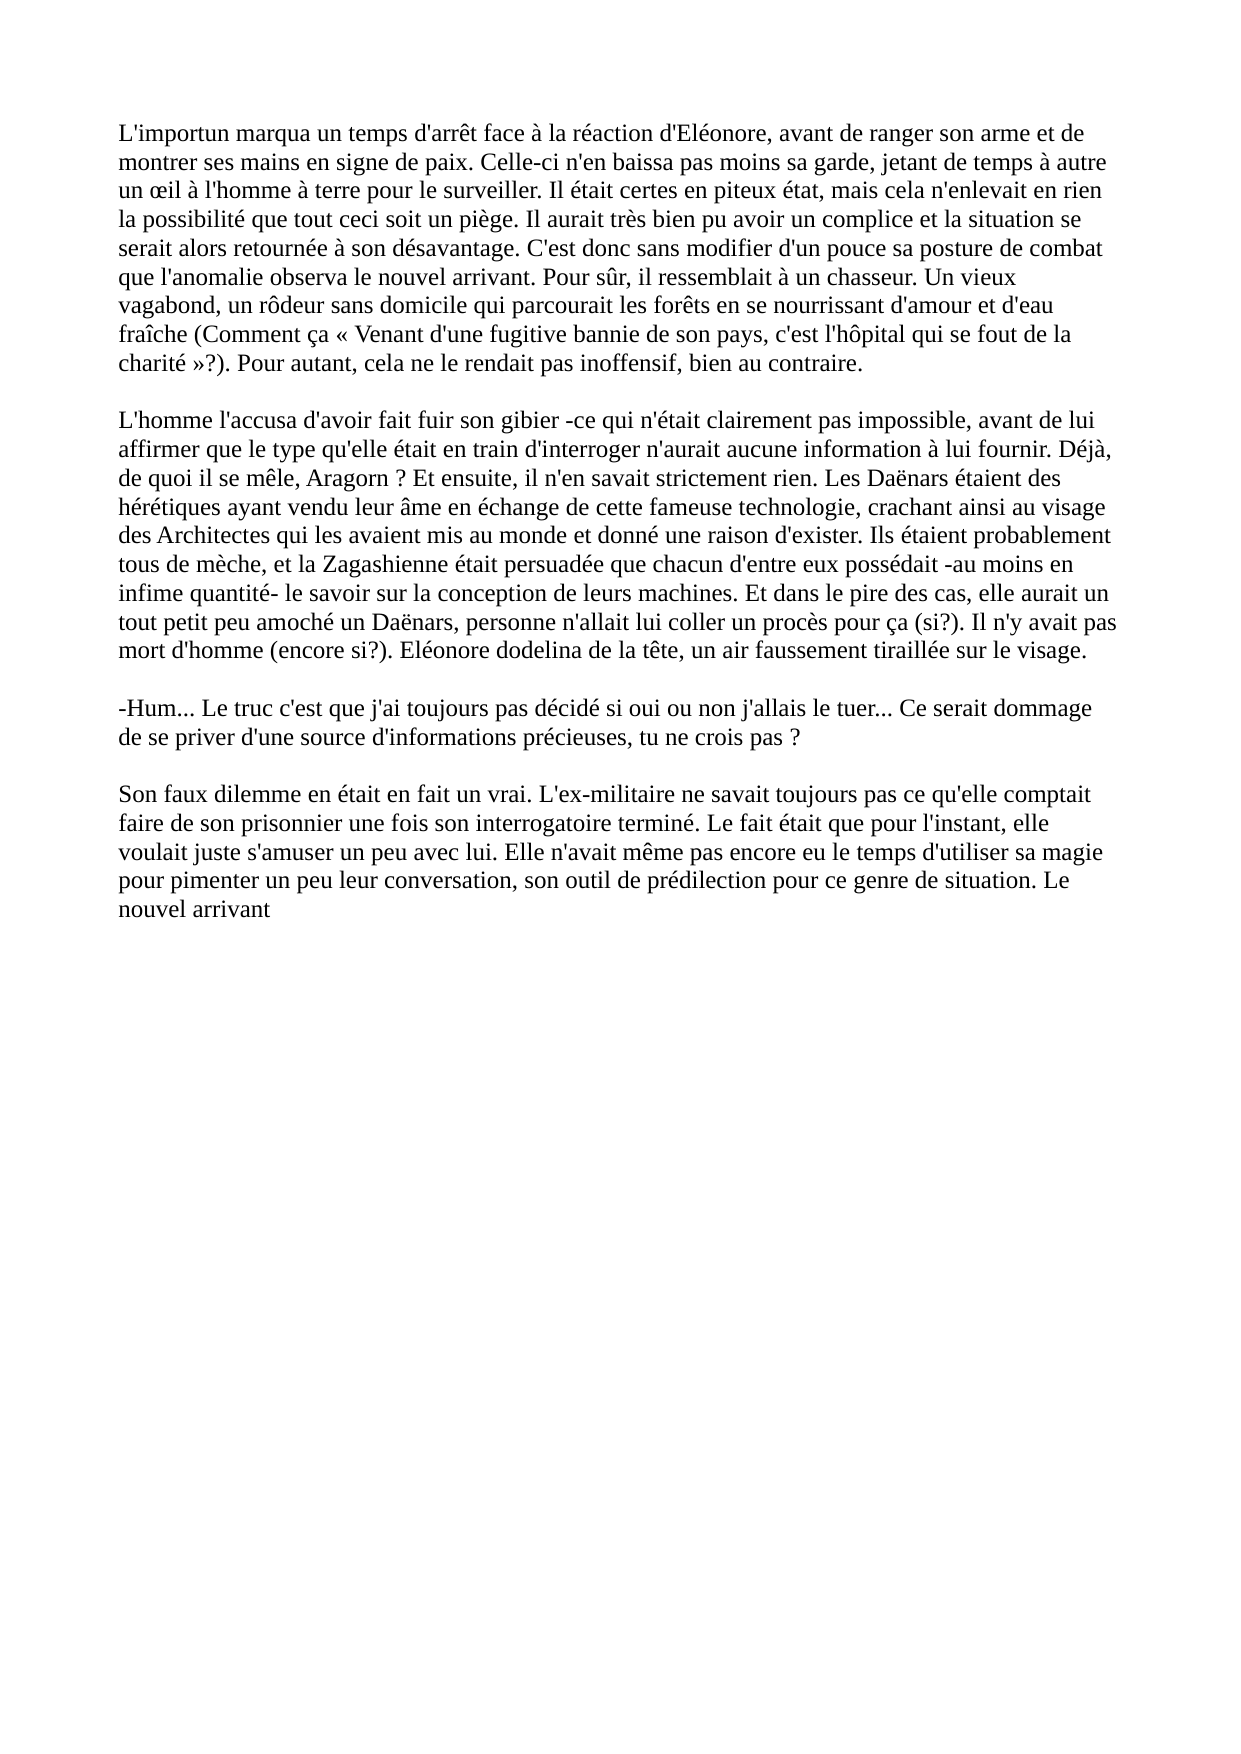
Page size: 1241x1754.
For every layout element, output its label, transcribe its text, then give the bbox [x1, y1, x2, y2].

text Son faux dilemme en était en fait un vrai. L'ex-militaire ne savait toujours pas ce qu'elle comptait faire de son prisonnier une fois son interrogatoire terminé. Le fait était que pour l'instant, elle voulait juste s'amuser un peu avec lui. Elle n'avait même pas encore eu le temps d'utiliser sa magie pour pimenter un peu leur conversation, son outil de prédilection pour ce genre de situation. Le nouvel arrivant [118, 779, 1122, 923]
text -Hum... Le truc c'est que j'ai toujours pas décidé si oui ou non j'allais le tuer... Ce serait dommage de se priver d'une source d'informations précieuses, tu ne crois pas ? [118, 693, 1122, 751]
text L'homme l'accusa d'avoir fait fuir son gibier -ce qui n'était clairement pas impossible, avant de lui affirmer que le type qu'elle était en train d'interroger n'aurait aucune information à lui fournir. Déjà, de quoi il se mêle, Aragorn ? Et ensuite, il n'en savait strictement rien. Les Daënars étaient des hérétiques ayant vendu leur âme en échange de cette fameuse technologie, crachant ainsi au visage des Architectes qui les avaient mis au monde et donné une raison d'exister. Ils étaient probablement tous de mèche, et la Zagashienne était persuadée que chacun d'entre eux possédait -au moins en infime quantité- le savoir sur la conception de leurs machines. Et dans le pire des cas, elle aurait un tout petit peu amoché un Daënars, personne n'allait lui coller un procès pour ça (si?). Il n'y avait pas mort d'homme (encore si?). Eléonore dodelina de la tête, un air faussement tiraillée sur le visage. [118, 406, 1122, 664]
text L'importun marqua un temps d'arrêt face à la réaction d'Eléonore, avant de ranger son arme et de montrer ses mains en signe de paix. Celle-ci n'en baissa pas moins sa garde, jetant de temps à autre un œil à l'homme à terre pour le surveiller. Il était certes en piteux état, mais cela n'enlevait en rien la possibilité que tout ceci soit un piège. Il aurait très bien pu avoir un complice et la situation se serait alors retournée à son désavantage. C'est donc sans modifier d'un pouce sa posture de combat que l'anomalie observa le nouvel arrivant. Pour sûr, il ressemblait à un chasseur. Un vieux vagabond, un rôdeur sans domicile qui parcourait les forêts en se nourrissant d'amour et d'eau fraîche (Comment ça « Venant d'une fugitive bannie de son pays, c'est l'hôpital qui se fout de la charité »?). Pour autant, cela ne le rendait pas inoffensif, bien au contraire. [118, 118, 1122, 377]
